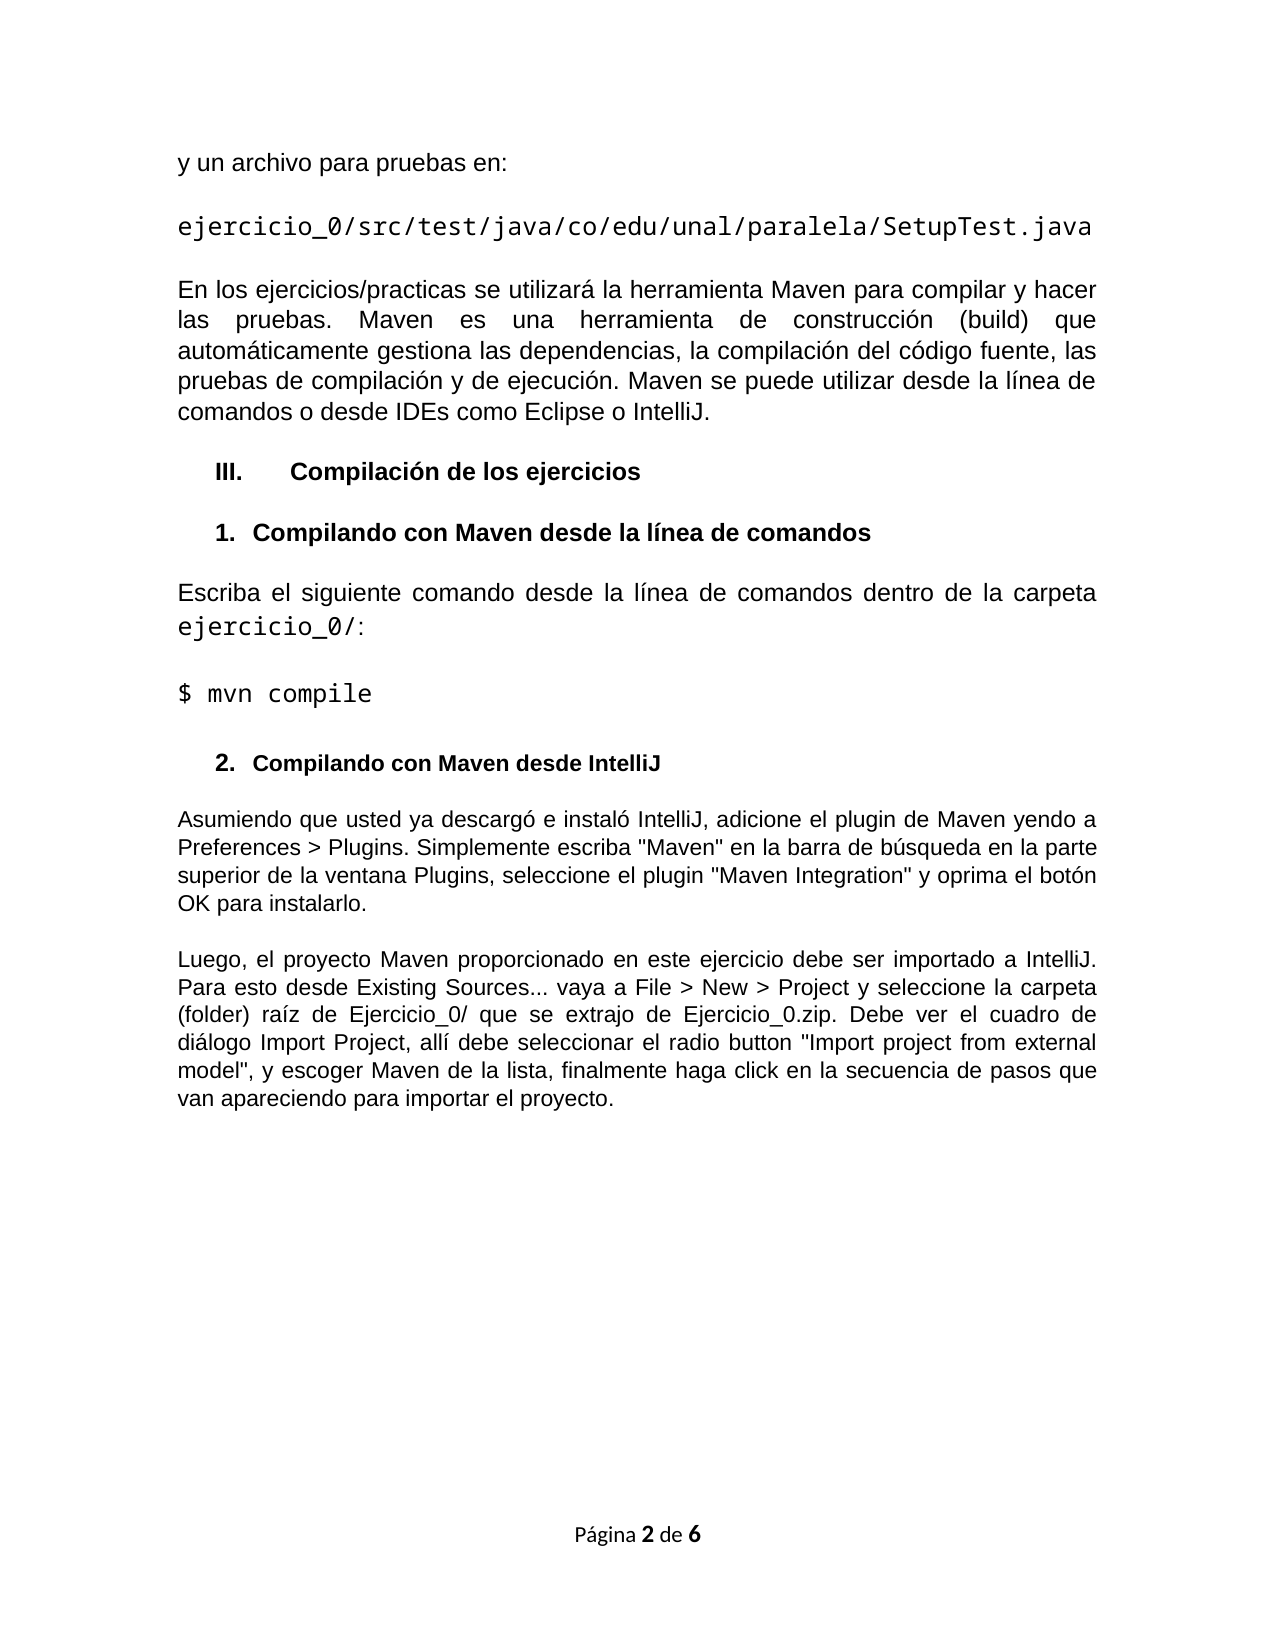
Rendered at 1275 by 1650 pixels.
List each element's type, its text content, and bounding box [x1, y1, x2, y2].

list Compilando con Maven desde la línea de comandos [215, 517, 1098, 546]
text $ mvn compile [177, 676, 1098, 709]
text Escriba el siguiente comando desde la línea de comandos dentro de la carpeta ejercicio_0/: [177, 578, 1098, 643]
text y un archivo para pruebas en: [177, 148, 1098, 176]
text Luego, el proyecto Maven proporcionado en este ejercicio debe ser importado a IntelliJ. Para esto desde Existing Sources... vaya a File > New > Project y seleccione la carpeta (folder) raíz de Ejercicio_0/ que se extrajo de Ejercicio_0.zip. Debe ver el cuadro de diálogo Import Project, allí debe seleccionar el radio button "Import project from external model", y escoger Maven de la lista, finalmente haga click en la secuencia de pasos que van apareciendo para importar el proyecto. [177, 946, 1098, 1111]
list Compilación de los ejercicios [215, 457, 1098, 486]
text Asumiendo que usted ya descargó e instaló IntelliJ, adicione el plugin de Maven yendo a Preferences > Plugins. Simplemente escriba "Maven" en la barra de búsqueda en la parte superior de la ventana Plugins, seleccione el plugin "Maven Integration" y oprima el botón OK para instalarlo. [177, 806, 1098, 916]
text ejercicio_0/src/test/java/co/edu/unal/paralela/SetupTest.java [177, 208, 1098, 242]
text En los ejercicios/practicas se utilizará la herramienta Maven para compilar y hacer las pruebas. Maven es una herramienta de construcción (build) que automáticamente gestiona las dependencias, la compilación del código fuente, las pruebas de compilación y de ejecución. Maven se puede utilizar desde la línea de comandos o desde IDEs como Eclipse o IntelliJ. [177, 275, 1098, 425]
list Compilando con Maven desde IntelliJ [215, 748, 1098, 776]
